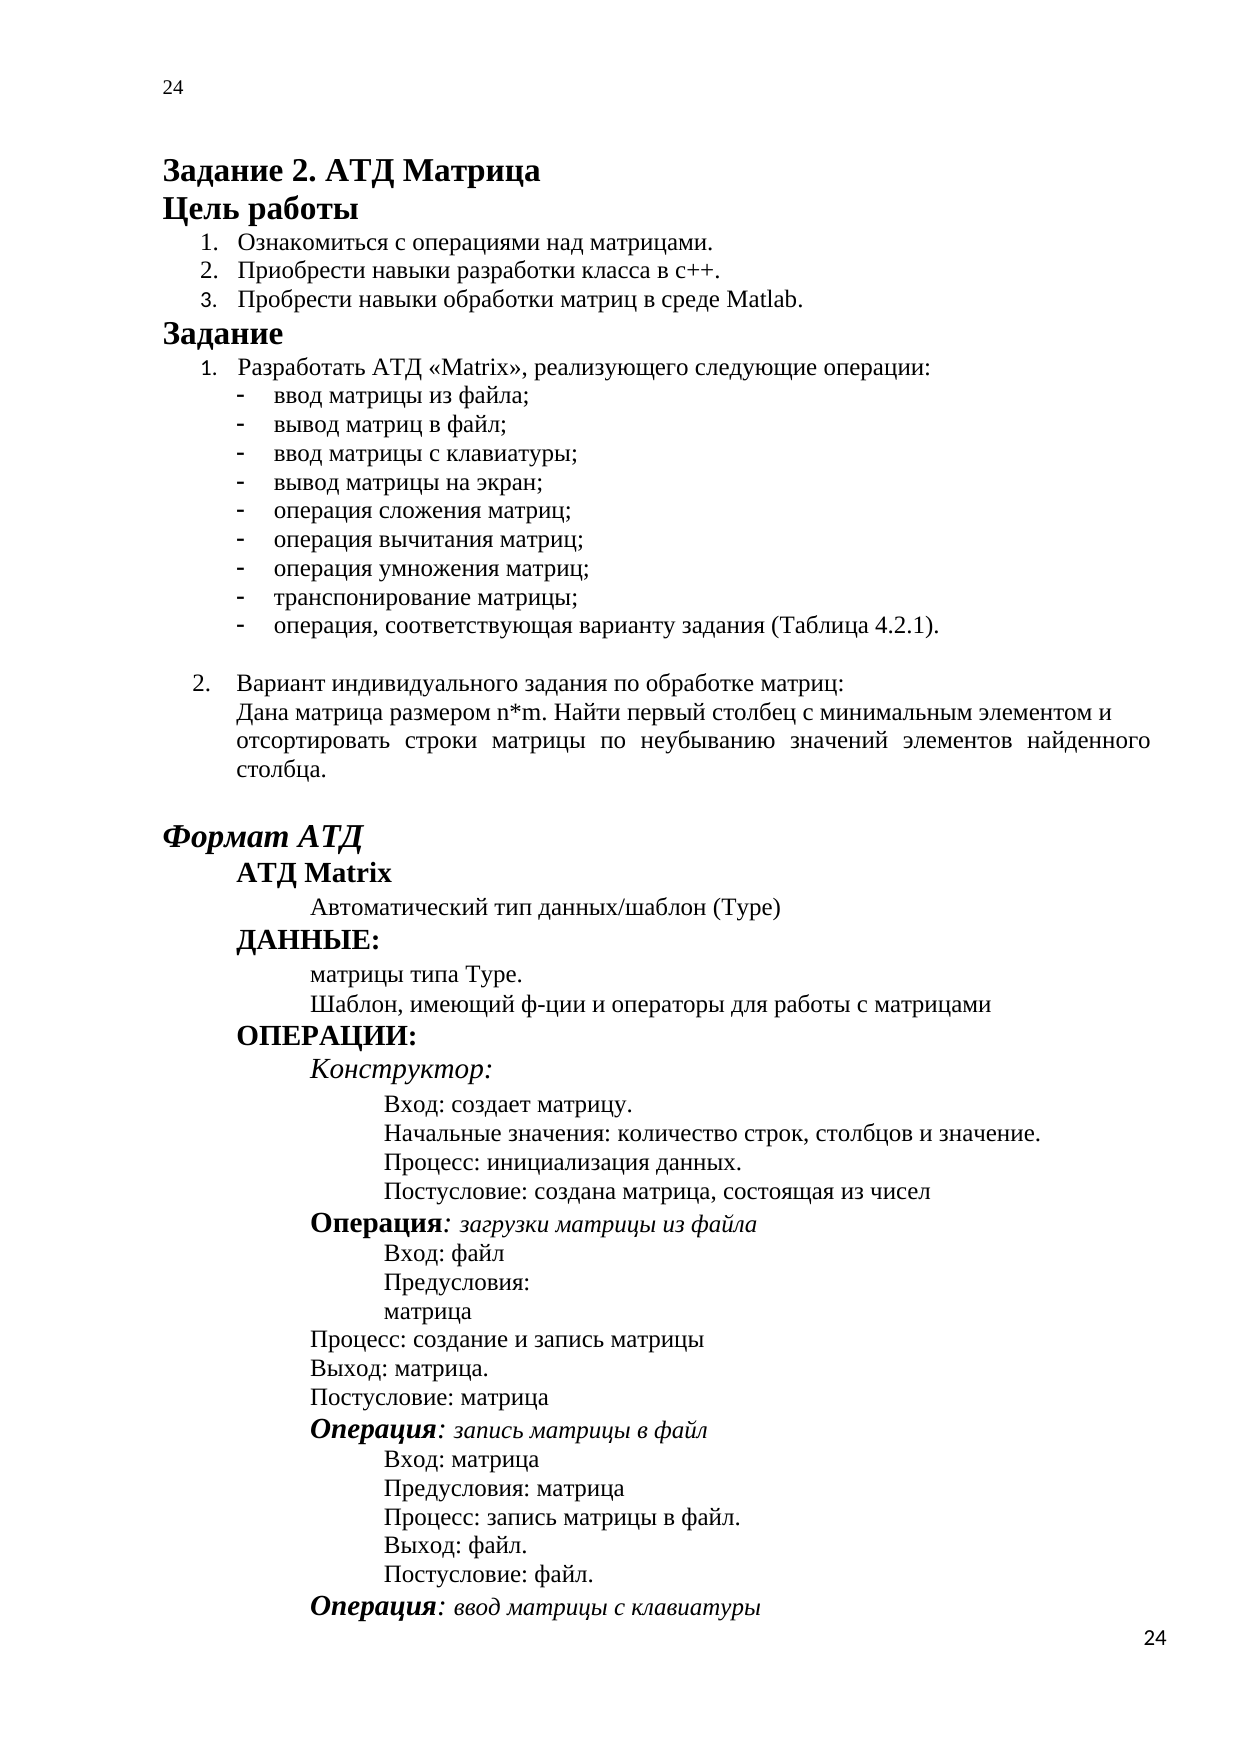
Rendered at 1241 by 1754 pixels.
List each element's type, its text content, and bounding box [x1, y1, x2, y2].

list 2. Вариант индивидуального задания по обработке матриц: [162, 668, 1166, 697]
text Вход: создает матрицу. [162, 1085, 1166, 1118]
text матрицы типа Type. [162, 956, 1166, 989]
text матрица [162, 1296, 1166, 1324]
list Приобрести навыки разработки класса в с++. [200, 255, 1166, 284]
list Ознакомиться с операциями над матрицами. [200, 227, 1166, 255]
text Операция: загрузки матрицы из файла [162, 1205, 1166, 1238]
text отсортировать строки матрицы по неубыванию значений элементов найденного столбца. [192, 726, 1166, 783]
text Процесс: создание и запись матрицы [162, 1324, 1166, 1353]
list операция вычитания матриц; [236, 524, 1166, 553]
text Автоматический тип данных/шаблон (Type) [162, 888, 1166, 922]
list Формат АТД [162, 817, 1166, 855]
list ввод матрицы с клавиатуры; [236, 438, 1166, 467]
subtitle Задание 2. АТД Матрица [162, 150, 1166, 188]
text ДАННЫЕ: [162, 922, 1166, 956]
list операция сложения матриц; [236, 496, 1166, 524]
text Постусловие: файл. [162, 1559, 1166, 1588]
text Выход: файл. [162, 1531, 1166, 1559]
list операция умножения матриц; [236, 553, 1166, 582]
text Процесс: инициализация данных. [162, 1147, 1166, 1176]
text Постусловие: матрица [162, 1382, 1166, 1411]
text Предусловия: [162, 1267, 1166, 1296]
text Шаблон, имеющий ф-ции и операторы для работы с матрицами [162, 989, 1166, 1018]
text Вход: файл [162, 1238, 1166, 1267]
text Предусловия: матрица [162, 1473, 1166, 1502]
text Конструктор: [162, 1051, 1166, 1085]
text Операция: запись матрицы в файл [162, 1411, 1166, 1444]
subtitle Задание [162, 313, 1166, 352]
list вывод матриц в файл; [236, 409, 1166, 438]
text Вход: матрица [162, 1444, 1166, 1473]
text Операция: ввод матрицы с клавиатуры [162, 1588, 1166, 1622]
text Выход: матрица. [162, 1353, 1166, 1382]
text Дана матрица размером n*m. Найти первый столбец с минимальным элементом и [192, 697, 1166, 726]
text Постусловие: создана матрица, состоящая из чисел [162, 1176, 1166, 1205]
list ввод матрицы из файла; [236, 381, 1166, 409]
list операция, соответствующая варианту задания (Таблица 4.2.1). [236, 611, 1166, 639]
list вывод матрицы на экран; [236, 467, 1166, 496]
subtitle Цель работы [162, 188, 1166, 227]
list Пробрести навыки обработки матриц в среде Matlab. [200, 284, 1166, 313]
list Разработать АТД «Matrix», реализующего следующие операции: [200, 352, 1166, 381]
list транспонирование матрицы; [236, 582, 1166, 611]
text АТД Matrix [162, 855, 1166, 888]
text Начальные значения: количество строк, столбцов и значение. [162, 1118, 1166, 1147]
text ОПЕРАЦИИ: [162, 1018, 1166, 1051]
text Процесс: запись матрицы в файл. [162, 1502, 1166, 1531]
